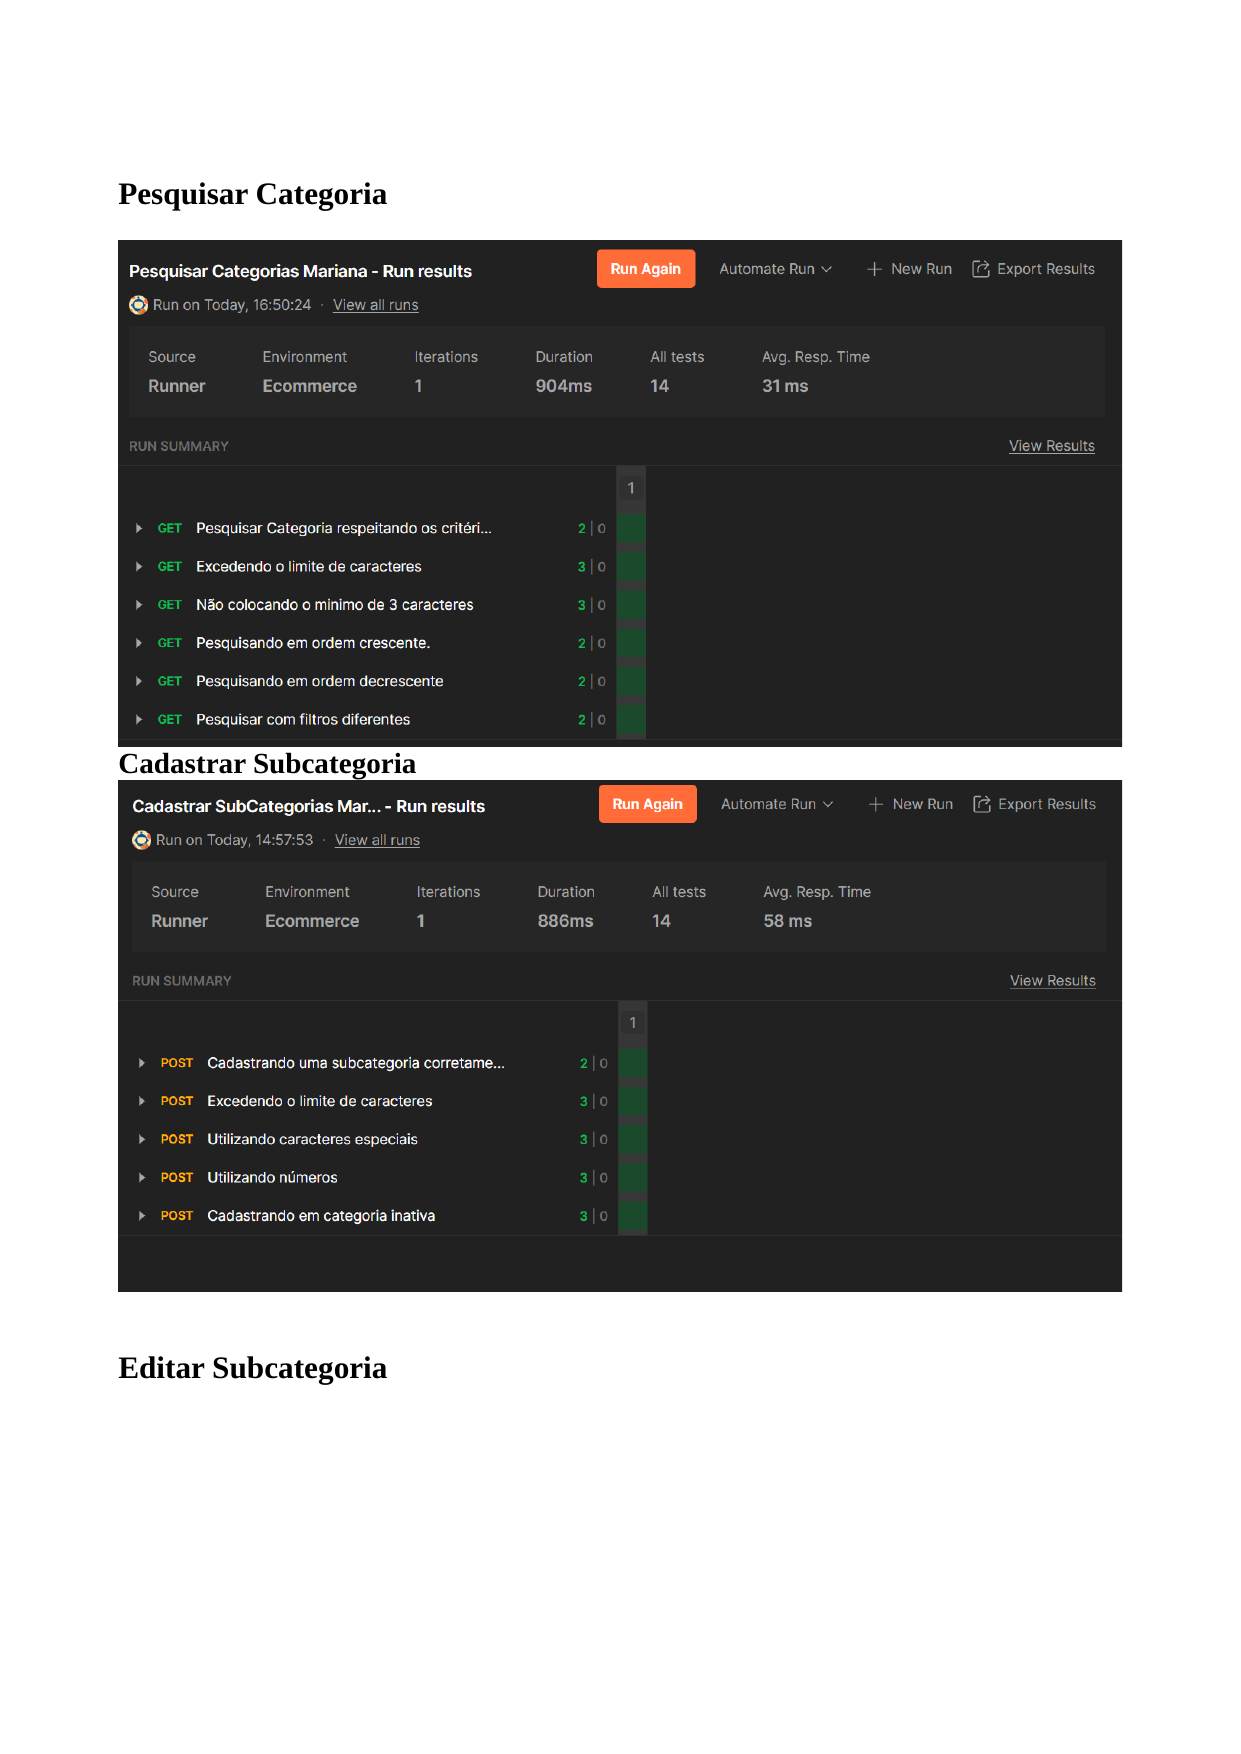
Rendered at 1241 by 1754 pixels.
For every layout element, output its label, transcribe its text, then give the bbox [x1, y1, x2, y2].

picture [118, 240, 1123, 747]
text Editar Subcategoria [118, 1349, 1122, 1385]
text Cadastrar Subcategoria [118, 747, 1122, 780]
picture [118, 780, 1123, 1292]
text Pesquisar Categoria [118, 176, 1122, 212]
